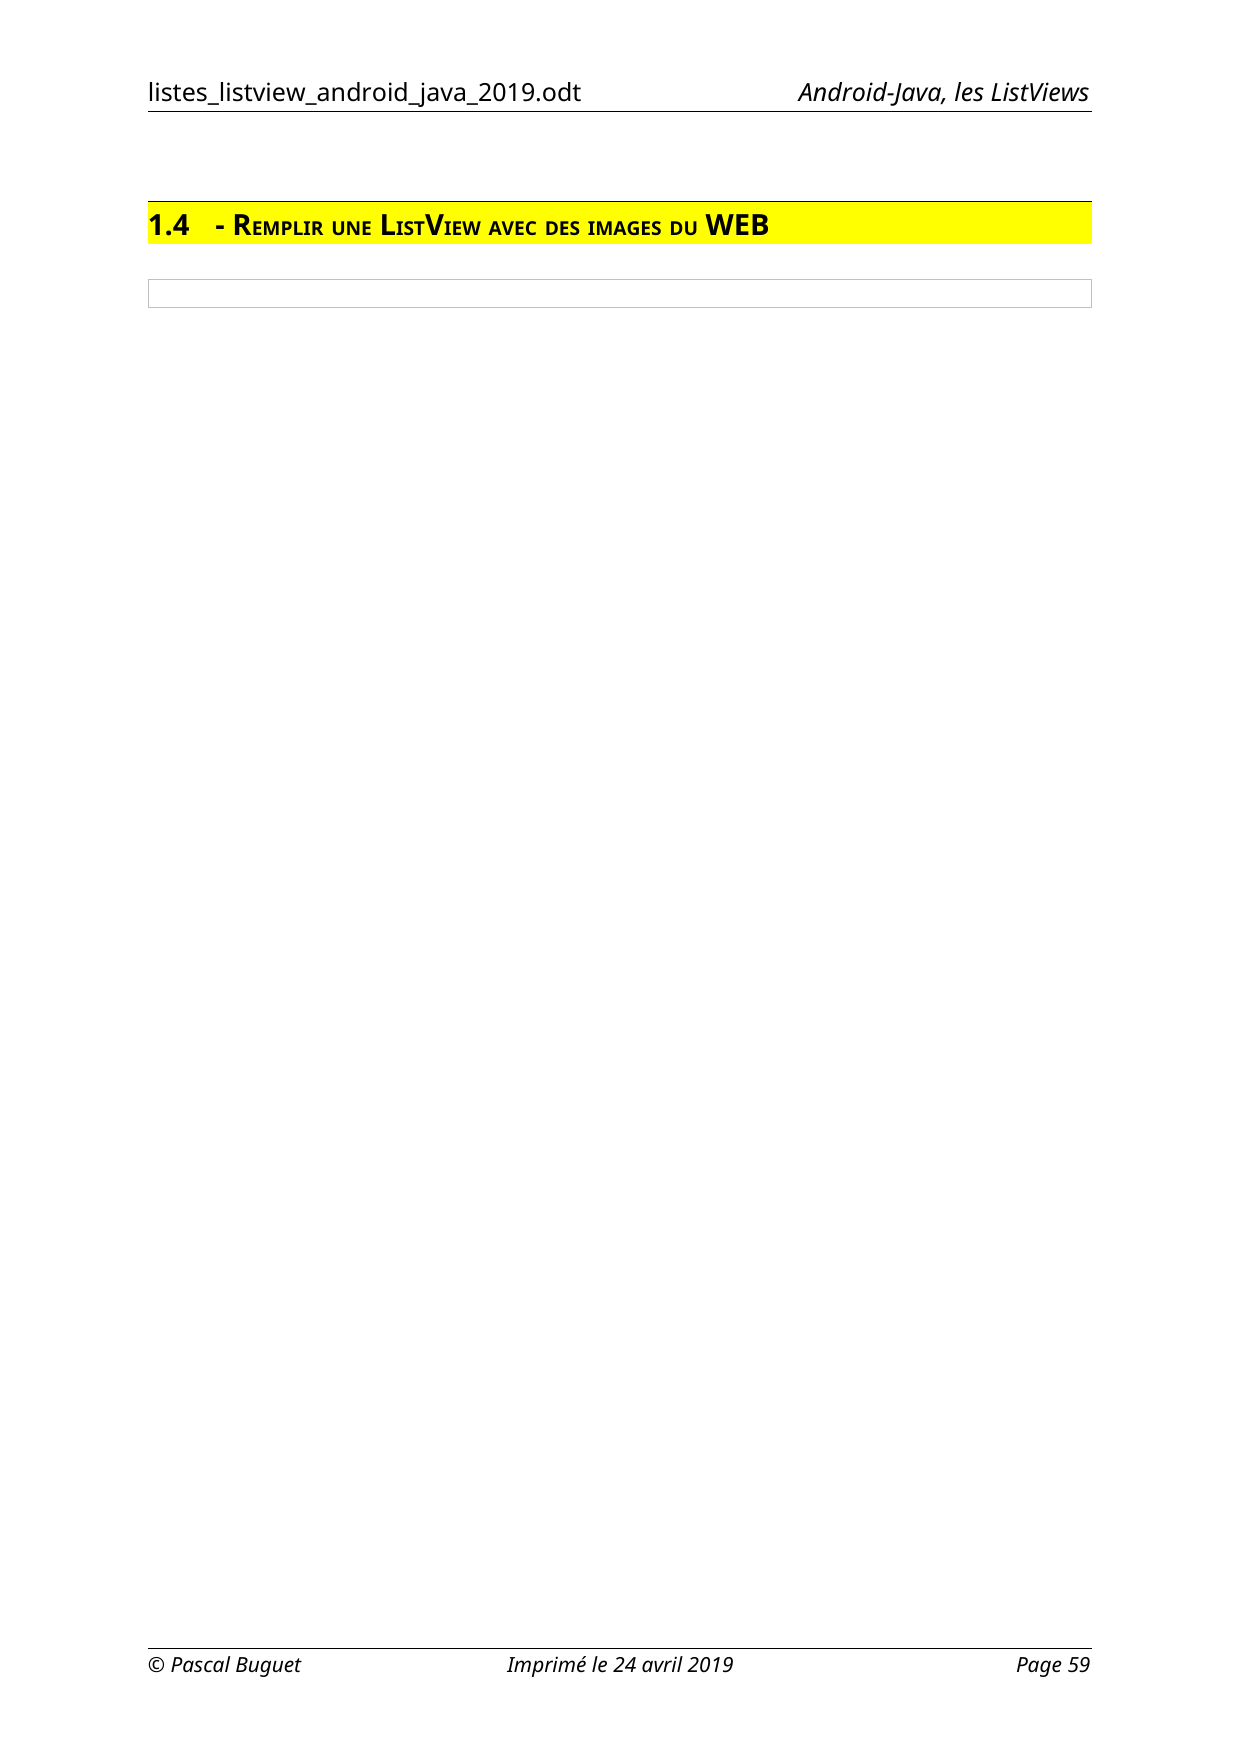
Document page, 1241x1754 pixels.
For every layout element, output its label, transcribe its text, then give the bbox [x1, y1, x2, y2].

subtitle - Remplir une ListView avec des images du WEB [148, 202, 1092, 244]
